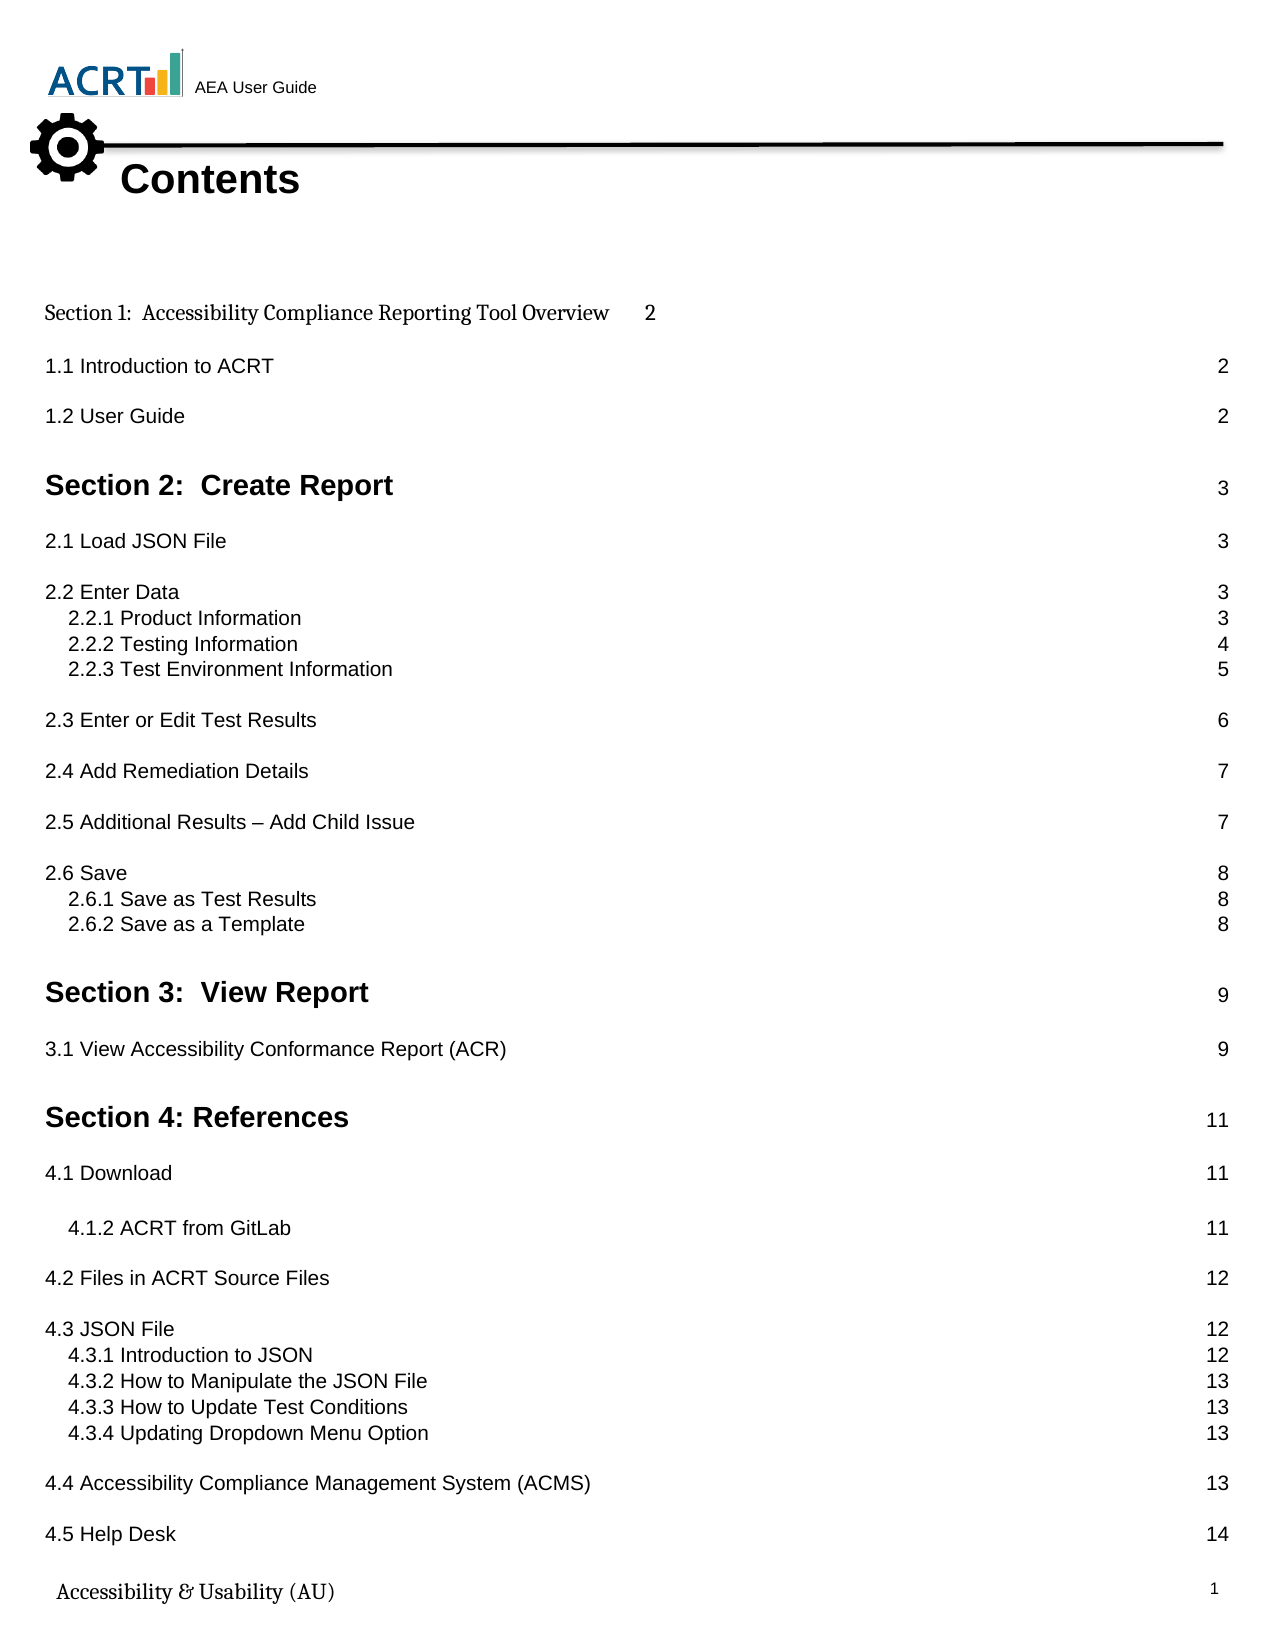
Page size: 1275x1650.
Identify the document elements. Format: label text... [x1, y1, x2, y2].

text 2.2.2 Testing Information 4 [68, 631, 1230, 655]
text 2.3 Enter or Edit Test Results 6 [45, 708, 1230, 732]
text 4.5 Help Desk 14 [45, 1522, 1230, 1546]
text 2.5 Additional Results – Add Child Issue 7 [45, 810, 1230, 834]
text 2.6.1 Save as Test Results 8 [68, 886, 1230, 910]
text 2.6 Save 8 [45, 861, 1230, 884]
picture [26, 104, 107, 187]
text 4.3.3 How to Update Test Conditions 13 [68, 1394, 1230, 1418]
text 4.3 JSON File 12 [45, 1317, 1230, 1341]
text Section 4: References 11 [45, 1100, 1230, 1133]
text Section 2: Create Report 3 [45, 468, 1230, 501]
text 4.1.2 ACRT from GitLab 11 [68, 1215, 1230, 1239]
text 2.2.1 Product Information 3 [68, 606, 1230, 629]
text 2.4 Add Remediation Details 7 [45, 759, 1230, 783]
text 4.3.1 Introduction to JSON 12 [68, 1343, 1230, 1367]
text 2.2 Enter Data 3 [45, 580, 1230, 604]
text 2.6.2 Save as a Template 8 [68, 912, 1230, 936]
text 2.1 Load JSON File 3 [45, 529, 1230, 553]
text 2.2.3 Test Environment Information 5 [68, 657, 1230, 681]
text Section 3: View Report 9 [45, 976, 1230, 1009]
text 4.1 Download 11 [45, 1161, 1230, 1185]
text Contents [120, 154, 1230, 202]
text 4.4 Accessibility Compliance Management System (ACMS) 13 [45, 1471, 1230, 1495]
picture [45, 45, 185, 101]
text 4.3.4 Updating Dropdown Menu Option 13 [68, 1420, 1230, 1444]
text 3.1 View Accessibility Conformance Report (ACR) 9 [45, 1037, 1230, 1061]
text 1.1 Introduction to ACRT 2 [45, 353, 1230, 377]
text Section 1: Accessibility Compliance Reporting Tool Overview 2 [45, 300, 1230, 326]
text 1.2 User Guide 2 [45, 404, 1230, 428]
text 4.2 Files in ACRT Source Files 12 [45, 1266, 1230, 1290]
text 4.3.2 How to Manipulate the JSON File 13 [68, 1369, 1230, 1393]
